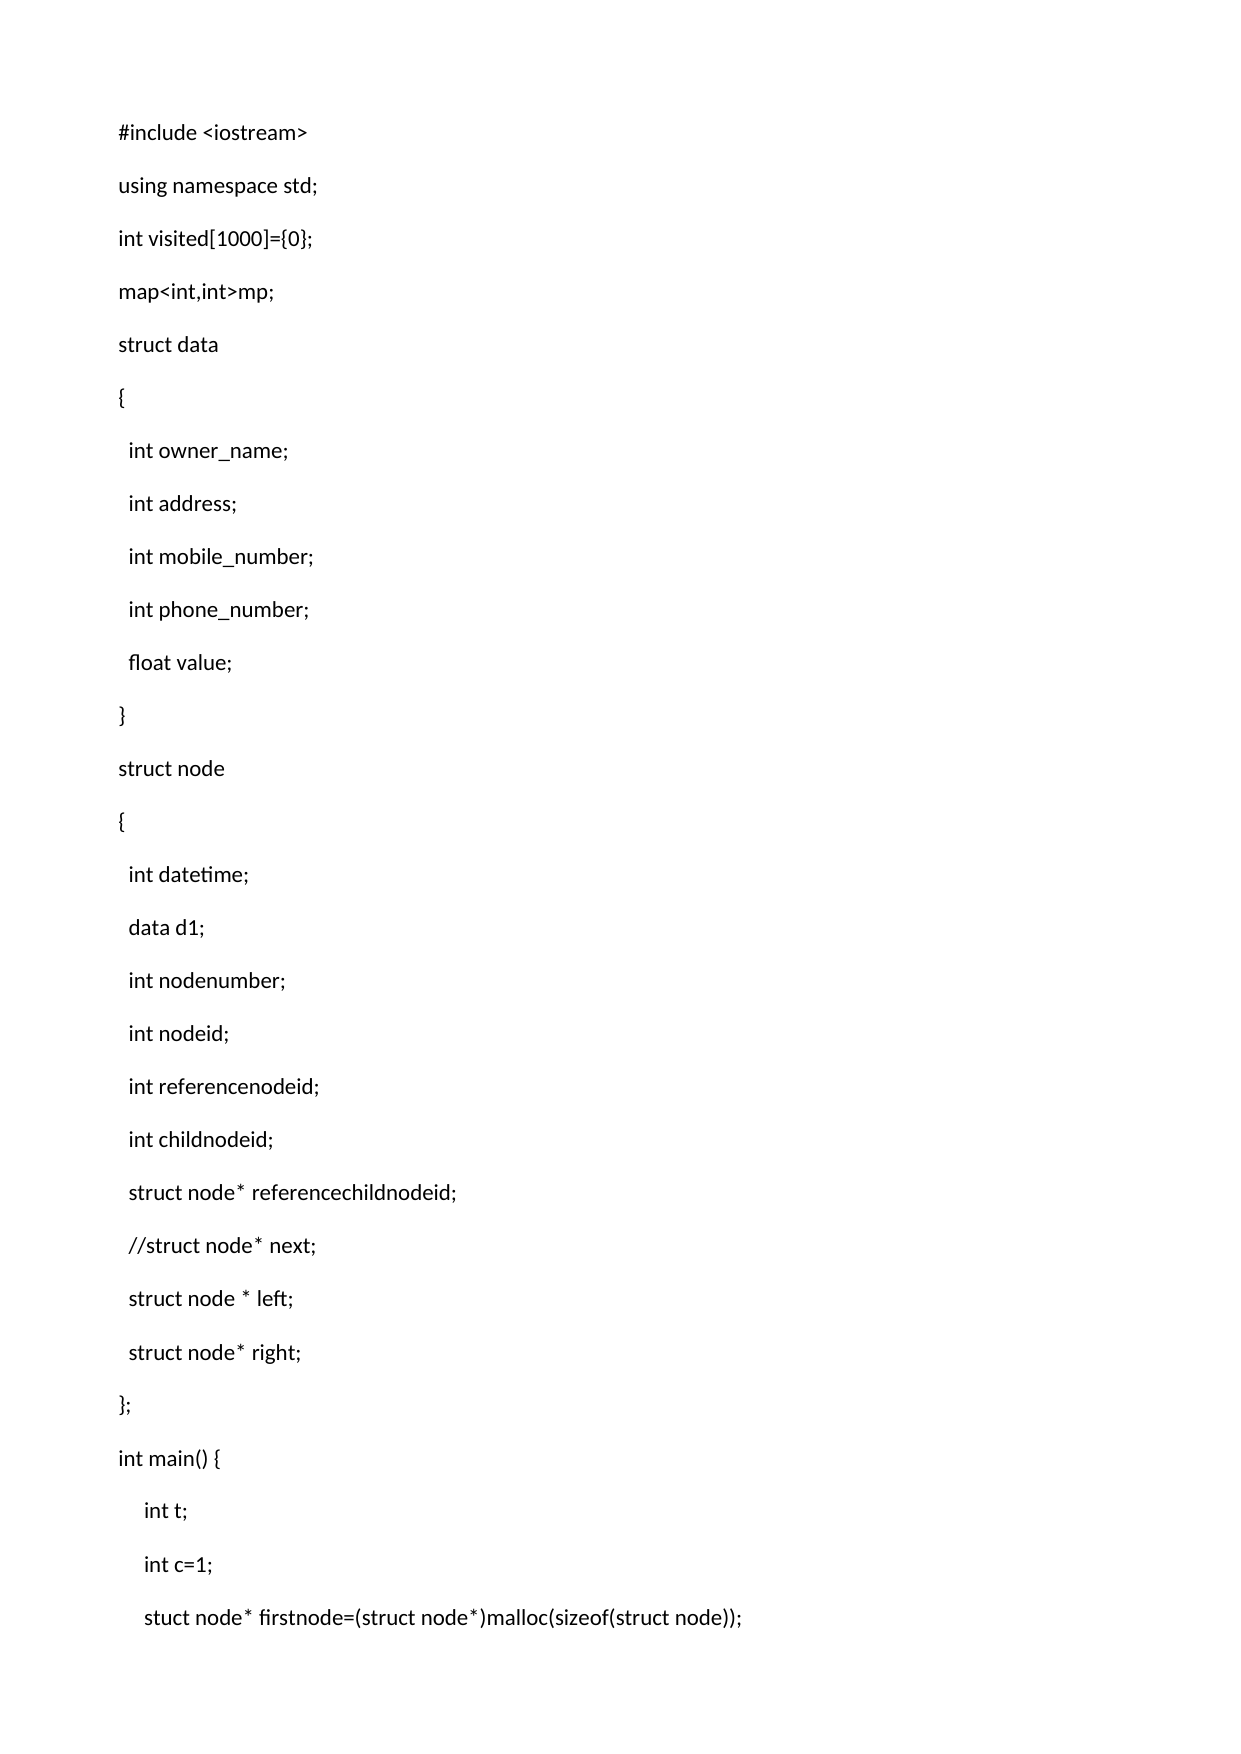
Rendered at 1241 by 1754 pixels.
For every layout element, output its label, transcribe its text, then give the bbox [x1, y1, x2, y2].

text #include <iostream> [118, 118, 1122, 146]
text int mobile_number; [118, 542, 1122, 570]
text //struct node* next; [118, 1232, 1122, 1259]
text int phone_number; [118, 595, 1122, 623]
text { [118, 383, 1122, 411]
text using namespace std; [118, 171, 1122, 199]
text }; [118, 1391, 1122, 1419]
text int owner_name; [118, 436, 1122, 464]
text int nodenumber; [118, 966, 1122, 994]
text stuct node* firstnode=(struct node*)malloc(sizeof(struct node)); [118, 1603, 1122, 1631]
text int c=1; [118, 1550, 1122, 1578]
text struct node * left; [118, 1284, 1122, 1313]
text int t; [118, 1497, 1122, 1525]
text struct data [118, 330, 1122, 358]
text map<int,int>mp; [118, 277, 1122, 305]
text int visited[1000]={0}; [118, 224, 1122, 252]
text int nodeid; [118, 1019, 1122, 1047]
text struct node* referencechildnodeid; [118, 1178, 1122, 1207]
text int main() { [118, 1444, 1122, 1472]
text struct node [118, 754, 1122, 782]
text data d1; [118, 913, 1122, 941]
text struct node* right; [118, 1338, 1122, 1366]
text } [118, 701, 1122, 729]
text { [118, 807, 1122, 835]
text int datetime; [118, 860, 1122, 888]
text int address; [118, 489, 1122, 517]
text int referencenodeid; [118, 1072, 1122, 1101]
text int childnodeid; [118, 1126, 1122, 1153]
text float value; [118, 648, 1122, 676]
